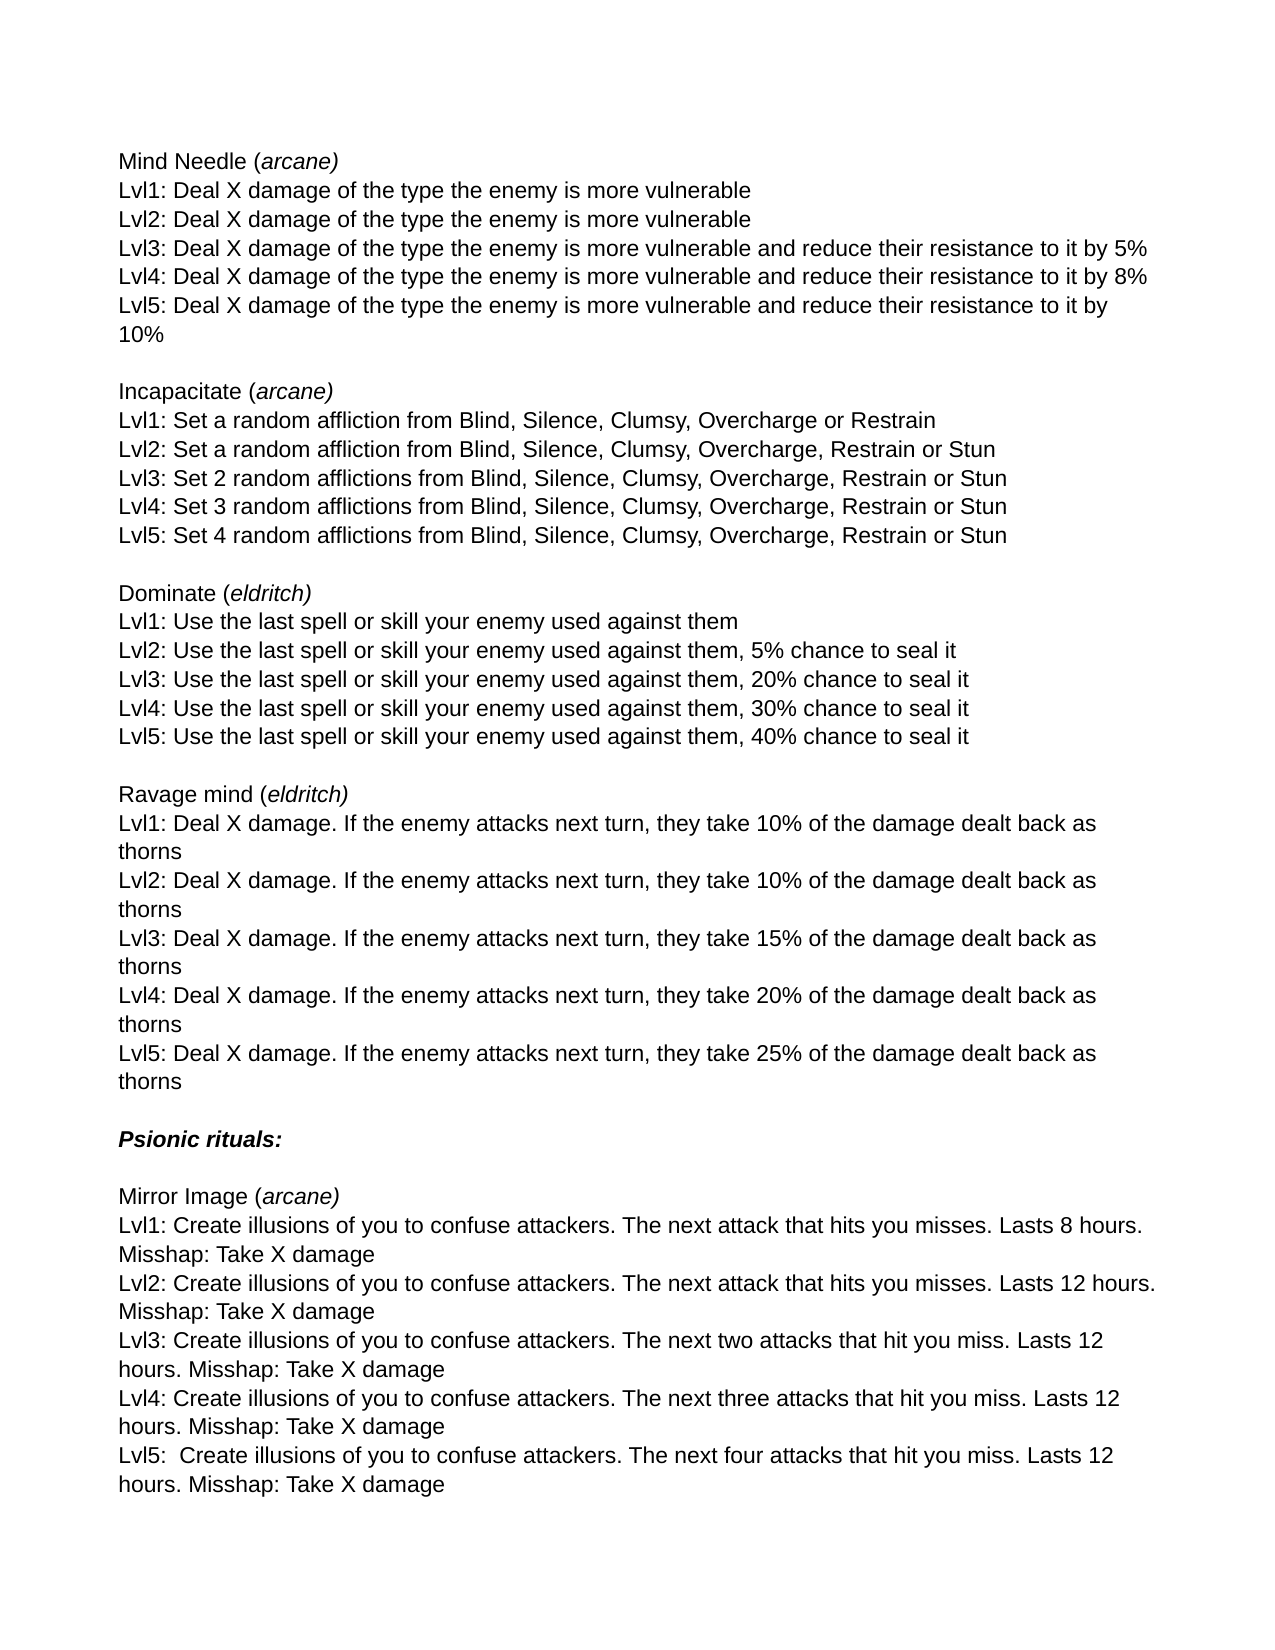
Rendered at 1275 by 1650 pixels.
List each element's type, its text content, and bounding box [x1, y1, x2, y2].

text Lvl4: Deal X damage of the type the enemy is more vulnerable and reduce their resistance to it by 8% [118, 262, 1157, 291]
text Lvl1: Create illusions of you to confuse attackers. The next attack that hits you misses. Lasts 8 hours. Misshap: Take X damage Lvl2: Create illusions of you to confuse attackers. The next attack that hits you misses. Lasts 12 hours. Misshap: Take X damage Lvl3: Create illusions of you to confuse attackers. The next two attacks that hit you miss. Lasts 12 hours. Misshap: Take X damage Lvl4: Create illusions of you to confuse attackers. The next three attacks that hit you miss. Lasts 12 hours. Misshap: Take X damage [118, 1211, 1157, 1441]
text [118, 118, 1157, 147]
text Dominate (eldritch) [118, 578, 1157, 607]
text Mirror Image (arcane) [118, 1182, 1157, 1211]
text Incapacitate (arcane) [118, 377, 1157, 406]
text Mind Needle (arcane) [118, 147, 1157, 176]
text Lvl1: Set a random affliction from Blind, Silence, Clumsy, Overcharge or Restrain Lvl2: Set a random affliction from Blind, Silence, Clumsy, Overcharge, Restrain or Stun [118, 406, 1157, 463]
text Lvl5: Deal X damage of the type the enemy is more vulnerable and reduce their resistance to it by 10% [118, 291, 1157, 348]
text Lvl1: Use the last spell or skill your enemy used against them Lvl2: Use the last spell or skill your enemy used against them, 5% chance to seal it [118, 607, 1157, 664]
text Lvl3: Use the last spell or skill your enemy used against them, 20% chance to seal it [118, 664, 1157, 693]
text Lvl4: Use the last spell or skill your enemy used against them, 30% chance to seal it [118, 693, 1157, 722]
text Lvl4: Deal X damage. If the enemy attacks next turn, they take 20% of the damage dealt back as thorns [118, 981, 1157, 1038]
text Lvl5: Create illusions of you to confuse attackers. The next four attacks that hit you miss. Lasts 12 hours. Misshap: Take X damage [118, 1441, 1157, 1498]
text Lvl3: Deal X damage of the type the enemy is more vulnerable and reduce their resistance to it by 5% [118, 233, 1157, 262]
text Lvl1: Deal X damage of the type the enemy is more vulnerable Lvl2: Deal X damage of the type the enemy is more vulnerable [118, 176, 1157, 233]
text Psionic rituals: [118, 1124, 1157, 1153]
text Lvl3: Set 2 random afflictions from Blind, Silence, Clumsy, Overcharge, Restrain or Stun [118, 463, 1157, 492]
text Lvl5: Deal X damage. If the enemy attacks next turn, they take 25% of the damage dealt back as thorns [118, 1038, 1157, 1096]
text Lvl3: Deal X damage. If the enemy attacks next turn, they take 15% of the damage dealt back as thorns [118, 923, 1157, 981]
text Lvl4: Set 3 random afflictions from Blind, Silence, Clumsy, Overcharge, Restrain or Stun [118, 492, 1157, 521]
text Ravage mind (eldritch) Lvl1: Deal X damage. If the enemy attacks next turn, they take 10% of the damage dealt back as thorns [118, 779, 1157, 866]
text Lvl2: Deal X damage. If the enemy attacks next turn, they take 10% of the damage dealt back as thorns [118, 866, 1157, 923]
text Lvl5: Set 4 random afflictions from Blind, Silence, Clumsy, Overcharge, Restrain or Stun [118, 521, 1157, 549]
text Lvl5: Use the last spell or skill your enemy used against them, 40% chance to seal it [118, 722, 1157, 751]
